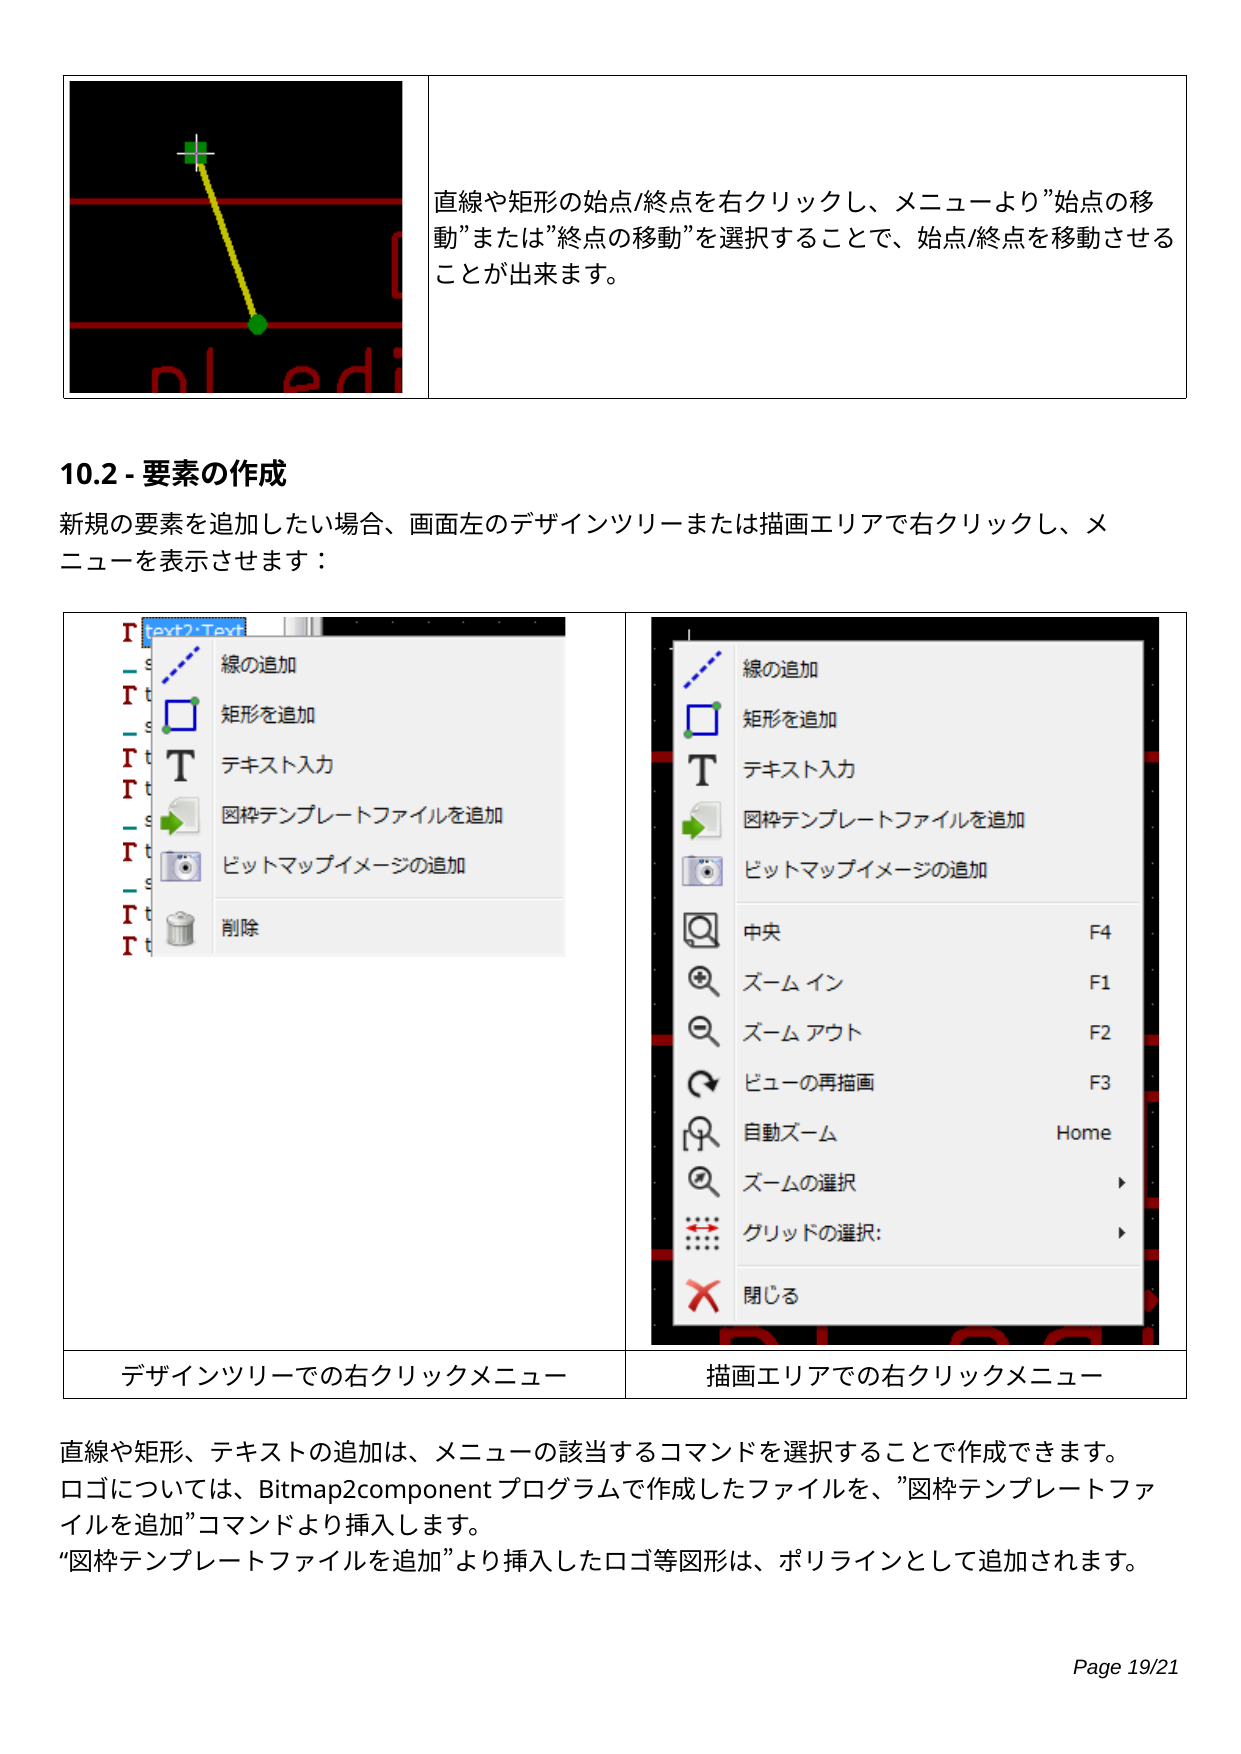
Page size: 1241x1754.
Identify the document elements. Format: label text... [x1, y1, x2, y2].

table_cell デザインツリーでの右クリックメニュー [64, 1351, 625, 1398]
table_header [64, 76, 428, 398]
text “図枠テンプレートファイルを追加”より挿入したロゴ等図形は、ポリラインとして追加されます。 [59, 1542, 1181, 1578]
text 新規の要素を追加したい場合、画面左のデザインツリーまたは描画エリアで右クリックし、メニューを表示させます： [59, 505, 1181, 577]
text 直線や矩形、テキストの追加は、メニューの該当するコマンドを選択することで作成できます。 [59, 1433, 1181, 1469]
table_header [64, 613, 625, 1350]
subtitle 要素の作成 [59, 450, 1181, 493]
table_header [626, 613, 1186, 1350]
text ロゴについては、Bitmap2componentプログラムで作成したファイルを、”図枠テンプレートファイルを追加”コマンドより挿入します。 [59, 1469, 1181, 1542]
table_header 直線や矩形の始点/終点を右クリックし、メニューより”始点の移動”または”終点の移動”を選択することで、始点/終点を移動させることが出来ます。 [429, 76, 1186, 398]
table_cell 描画エリアでの右クリックメニュー [626, 1351, 1186, 1398]
